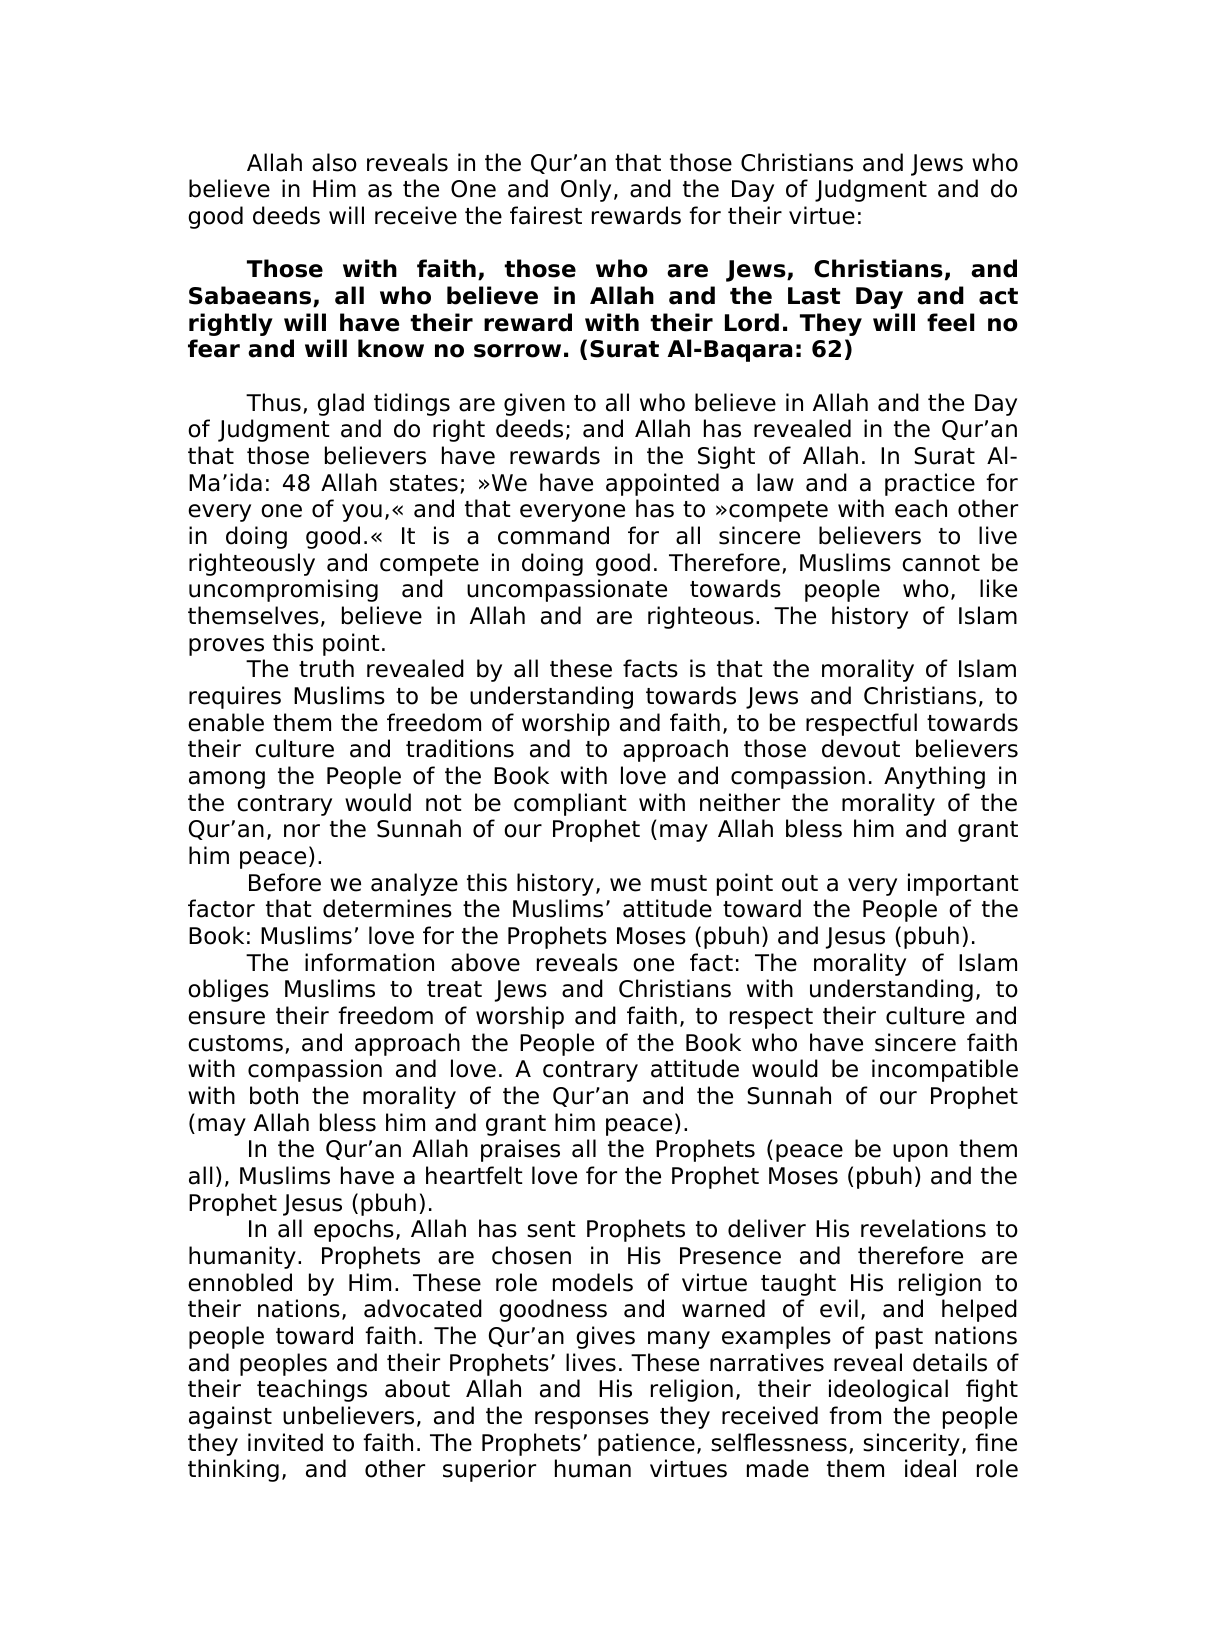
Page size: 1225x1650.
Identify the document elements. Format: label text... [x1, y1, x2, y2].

text In all epochs, Allah has sent Prophets to deliver His revelations to humanity. Prophets are chosen in His Presence and therefore are ennobled by Him. These role models of virtue taught His religion to their nations, advocated goodness and warned of evil, and helped people toward faith. The Qur’an gives many examples of past nations and peoples and their Prophets’ lives. These narratives reveal details of their teachings about Allah and His religion, their ideological fight against unbelievers, and the responses they received from the people they invited to faith. The Prophets’ patience, selflessness, sincerity, fine thinking, and other superior human virtues made them ideal role [187, 1217, 1020, 1483]
text The information above reveals one fact: The morality of Islam obliges Muslims to treat Jews and Christians with understanding, to ensure their freedom of worship and faith, to respect their culture and customs, and approach the People of the Book who have sincere faith with compassion and love. A contrary attitude would be incompatible with both the morality of the Qur’an and the Sunnah of our Prophet (may Allah bless him and grant him peace). [187, 950, 1020, 1137]
text Those with faith, those who are Jews, Christians, and Sabaeans, all who believe in Allah and the Last Day and act rightly will have their reward with their Lord. They will feel no fear and will know no sorrow. (Surat Al-Baqara: 62) [187, 257, 1020, 363]
text Before we analyze this history, we must point out a very important factor that determines the Muslims’ attitude toward the People of the Book: Muslims’ love for the Prophets Moses (pbuh) and Jesus (pbuh). [187, 870, 1020, 950]
text In the Qur’an Allah praises all the Prophets (peace be upon them all), Muslims have a heartfelt love for the Prophet Moses (pbuh) and the Prophet Jesus (pbuh). [187, 1137, 1020, 1217]
text Thus, glad tidings are given to all who believe in Allah and the Day of Judgment and do right deeds; and Allah has revealed in the Qur’an that those believers have rewards in the Sight of Allah. In Surat Al-Ma’ida: 48 Allah states; »We have appointed a law and a practice for every one of you,« and that everyone has to »compete with each other in doing good.« It is a command for all sincere believers to live righteously and compete in doing good. Therefore, Muslims cannot be uncompromising and uncompassionate towards people who, like themselves, believe in Allah and are righteous. The history of Islam proves this point. [187, 390, 1020, 657]
text Allah also reveals in the Qur’an that those Christians and Jews who believe in Him as the One and Only, and the Day of Judgment and do good deeds will receive the fairest rewards for their virtue: [187, 150, 1020, 230]
text The truth revealed by all these facts is that the morality of Islam requires Muslims to be understanding towards Jews and Christians, to enable them the freedom of worship and faith, to be respectful towards their culture and traditions and to approach those devout believers among the People of the Book with love and compassion. Anything in the contrary would not be compliant with neither the morality of the Qur’an, nor the Sunnah of our Prophet (may Allah bless him and grant him peace). [187, 657, 1020, 870]
